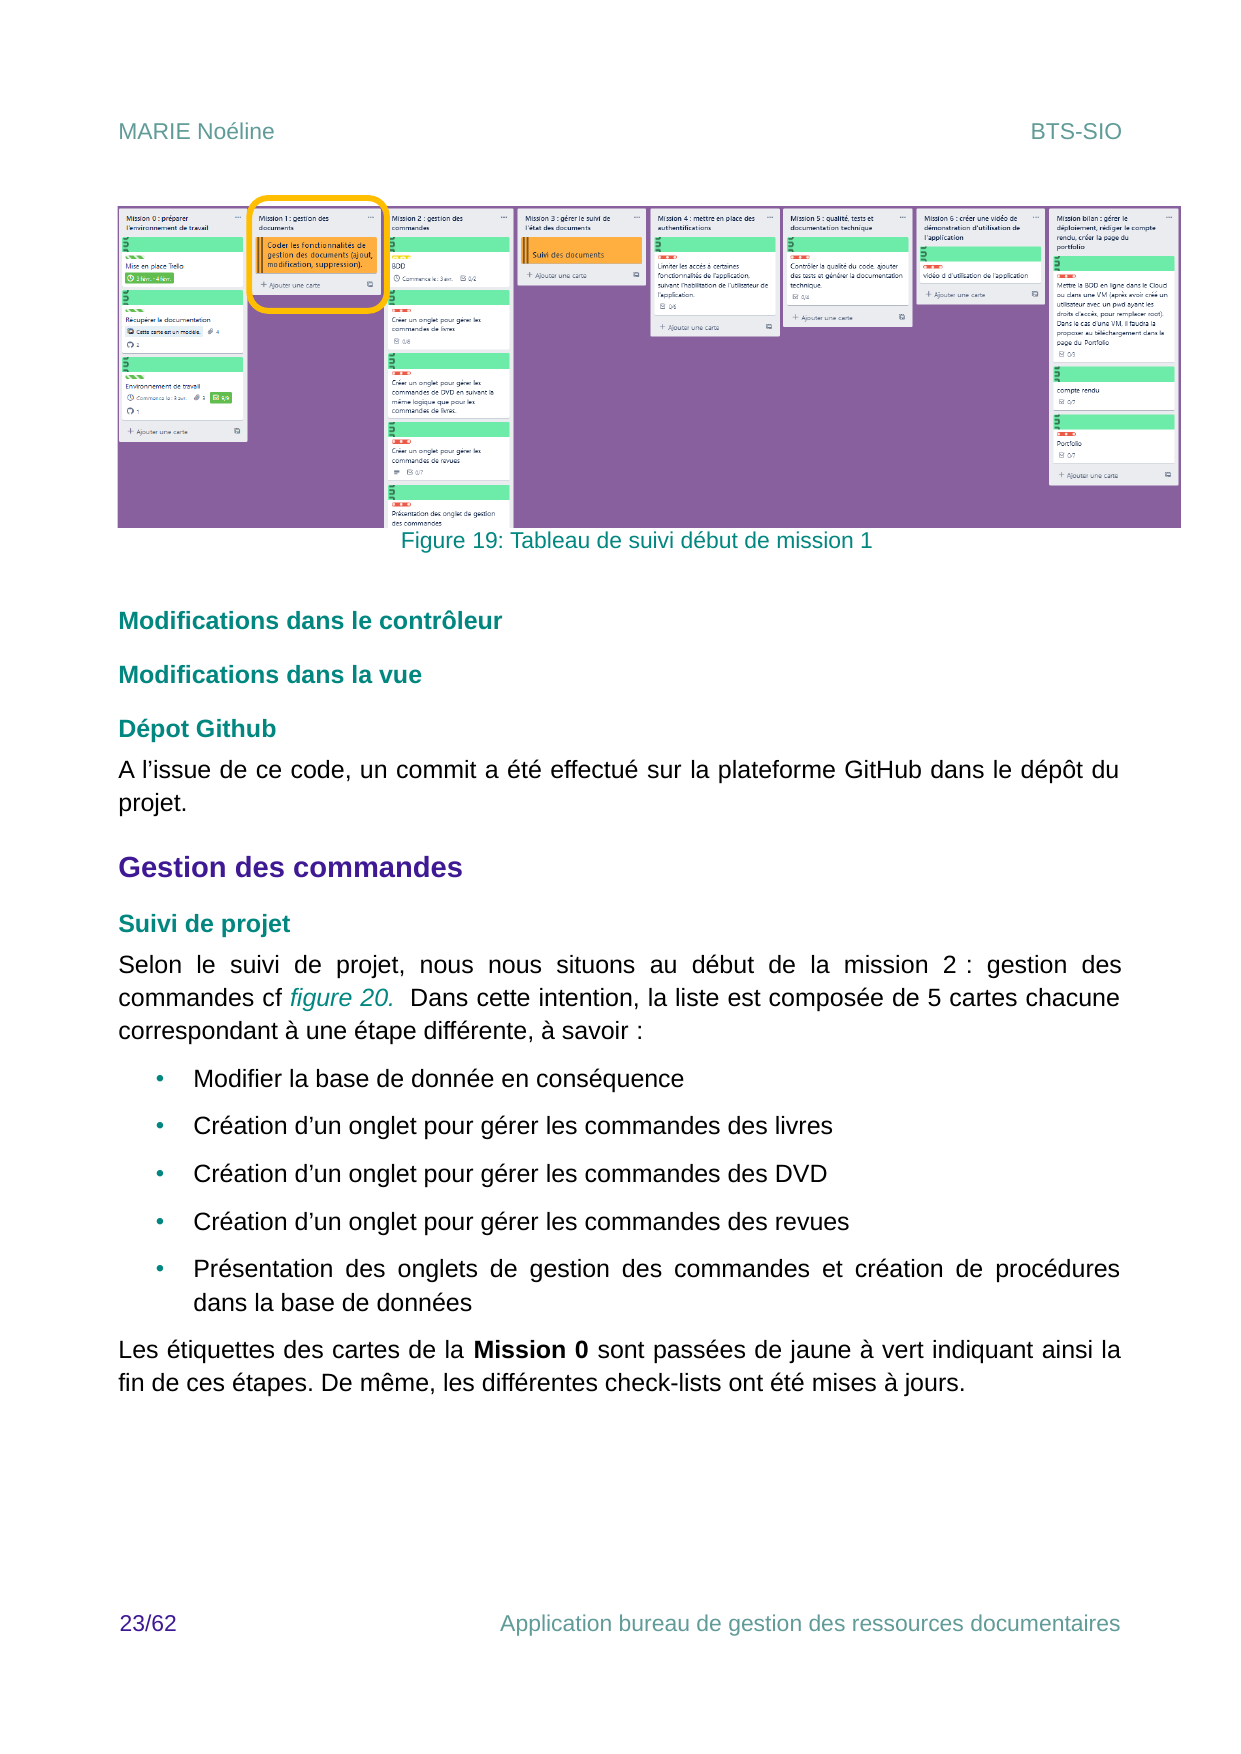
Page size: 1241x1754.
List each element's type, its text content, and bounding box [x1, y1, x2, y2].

subtitle Modifications dans le contrôleur [118, 606, 1122, 635]
subtitle Gestion des commandes [118, 850, 1122, 884]
list Création d’un onglet pour gérer les commandes des revues [156, 1207, 1122, 1236]
subtitle Suivi de projet [118, 909, 1122, 937]
subtitle Modifications dans la vue [118, 660, 1122, 689]
list Création d’un onglet pour gérer les commandes des livres [156, 1111, 1122, 1140]
picture [253, 206, 383, 307]
list Création d’un onglet pour gérer les commandes des DVD [156, 1159, 1122, 1188]
subtitle Dépot Github [118, 714, 1122, 742]
text Selon le suivi de projet, nous nous situons au début de la mission 2 : gestion des commandes cf figure 20. Dans cette intention, la liste est composée de 5 cartes chacune correspondant à une étape différente, à savoir : [118, 950, 1122, 1045]
list Modifier la base de donnée en conséquence [156, 1064, 1122, 1092]
list Présentation des onglets de gestion des commandes et création de procédures dans la base de données [156, 1254, 1122, 1316]
picture [117, 206, 1181, 528]
text A l’issue de ce code, un commit a été effectué sur la plateforme GitHub dans le dépôt du projet. [118, 755, 1122, 817]
text Figure 19: Tableau de suivi début de mission 1 [105, 200, 1168, 553]
text Les étiquettes des cartes de la Mission 0 sont passées de jaune à vert indiquant ainsi la fin de ces étapes. De même, les différentes check-lists ont été mises à jours. [118, 1335, 1122, 1397]
